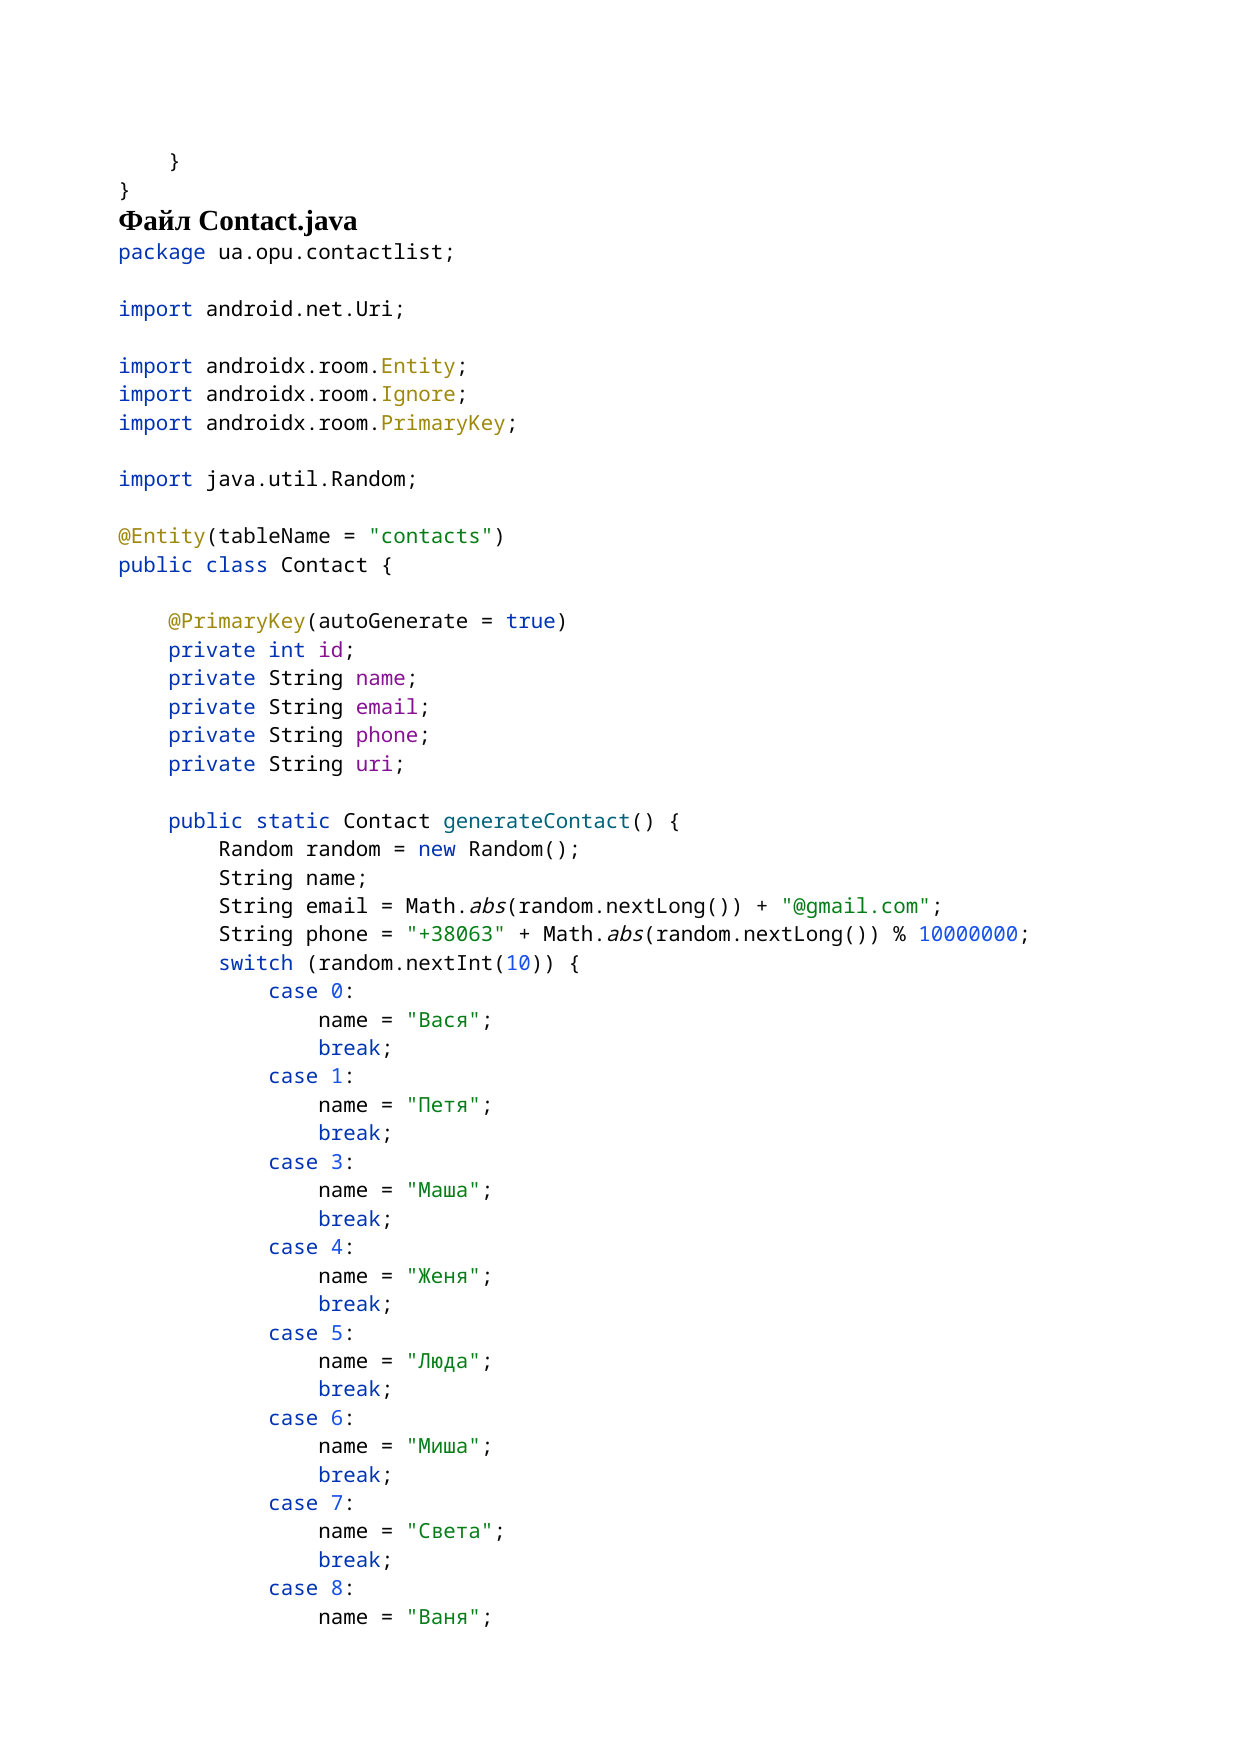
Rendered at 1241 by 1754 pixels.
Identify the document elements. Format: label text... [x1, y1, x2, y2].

text } } [118, 118, 1122, 203]
text Файл Contact.java [118, 203, 1122, 237]
text package ua.opu.contactlist; import android.net.Uri; import androidx.room.Entity; import androidx.room.Ignore; import androidx.room.PrimaryKey; import java.util.Random; @Entity(tableName = "contacts") public class Contact { @PrimaryKey(autoGenerate = true) private int id; private String name; private String email; private String phone; private String uri; public static Contact generateContact() { Random random = new Random(); String name; String email = Math.abs(random.nextLong()) + "@gmail.com"; String phone = "+38063" + Math.abs(random.nextLong()) % 10000000; switch (random.nextInt(10)) { case 0: name = "Вася"; break; case 1: name = "Петя"; break; case 3: name = "Маша"; break; case 4: name = "Женя"; break; case 5: name = "Люда"; break; case 6: name = "Миша"; break; case 7: name = "Света"; break; case 8: name = "Ваня"; [118, 237, 1122, 1630]
